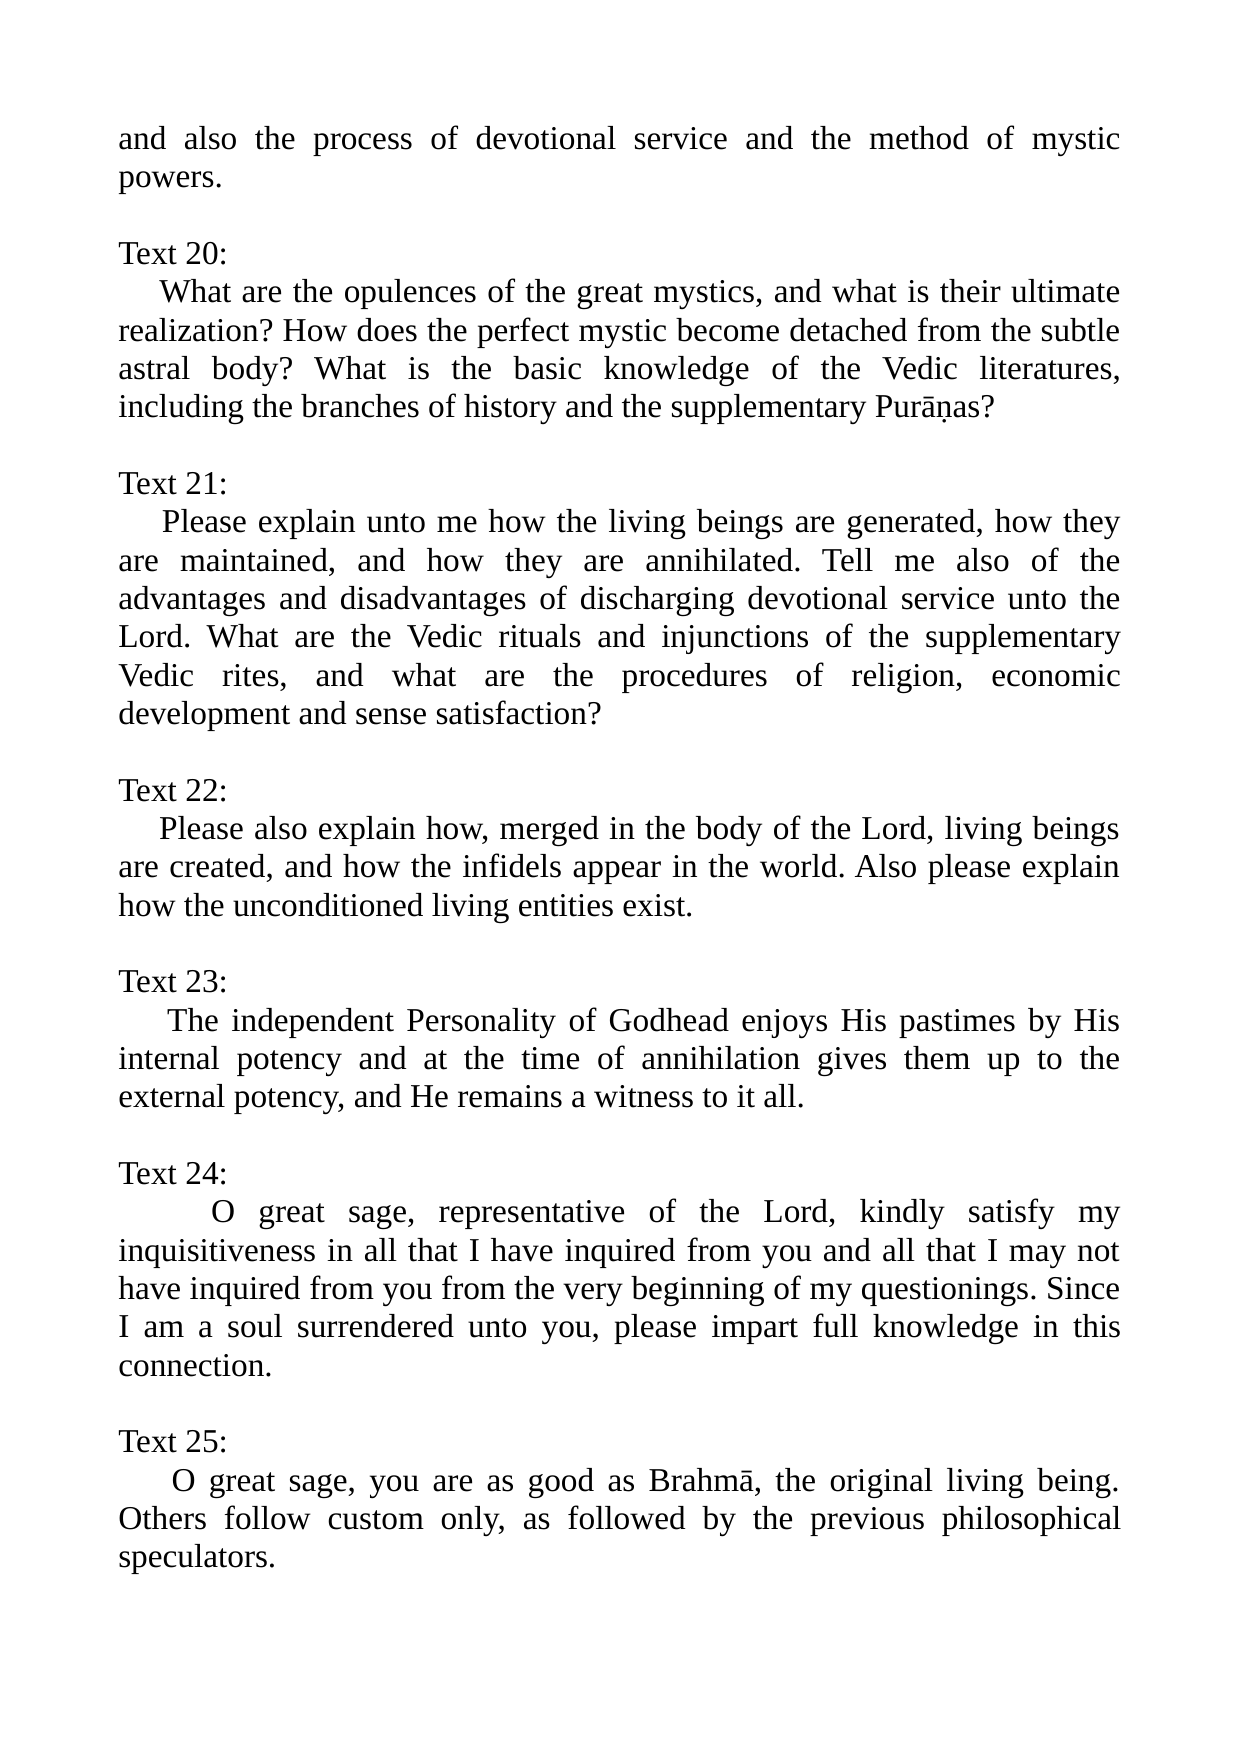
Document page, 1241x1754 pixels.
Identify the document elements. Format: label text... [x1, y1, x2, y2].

text Text 22: [118, 770, 1122, 808]
text Text 25: [118, 1421, 1122, 1460]
text O great sage, you are as good as Brahmā, the original living being. Others follow custom only, as followed by the previous philosophical speculators. [118, 1460, 1122, 1575]
text Text 23: [118, 961, 1122, 1000]
text Text 24: [118, 1153, 1122, 1191]
text O great sage, representative of the Lord, kindly satisfy my inquisitiveness in all that I have inquired from you and all that I may not have inquired from you from the very beginning of my questionings. Since I am a soul surrendered unto you, please impart full knowledge in this connection. [118, 1191, 1122, 1383]
text What are the opulences of the great mystics, and what is their ultimate realization? How does the perfect mystic become detached from the subtle astral body? What is the basic knowledge of the Vedic literatures, including the branches of history and the supplementary Purāṇas? [118, 271, 1122, 425]
text Text 21: [118, 463, 1122, 501]
text Please also explain how, merged in the body of the Lord, living beings are created, and how the infidels appear in the world. Also please explain how the unconditioned living entities exist. [118, 808, 1122, 923]
text Text 20: [118, 233, 1122, 271]
text and also the process of devotional service and the method of mystic powers. [118, 118, 1122, 195]
text Please explain unto me how the living beings are generated, how they are maintained, and how they are annihilated. Tell me also of the advantages and disadvantages of discharging devotional service unto the Lord. What are the Vedic rituals and injunctions of the supplementary Vedic rites, and what are the procedures of religion, economic development and sense satisfaction? [118, 501, 1122, 731]
text The independent Personality of Godhead enjoys His pastimes by His internal potency and at the time of annihilation gives them up to the external potency, and He remains a witness to it all. [118, 1000, 1122, 1115]
